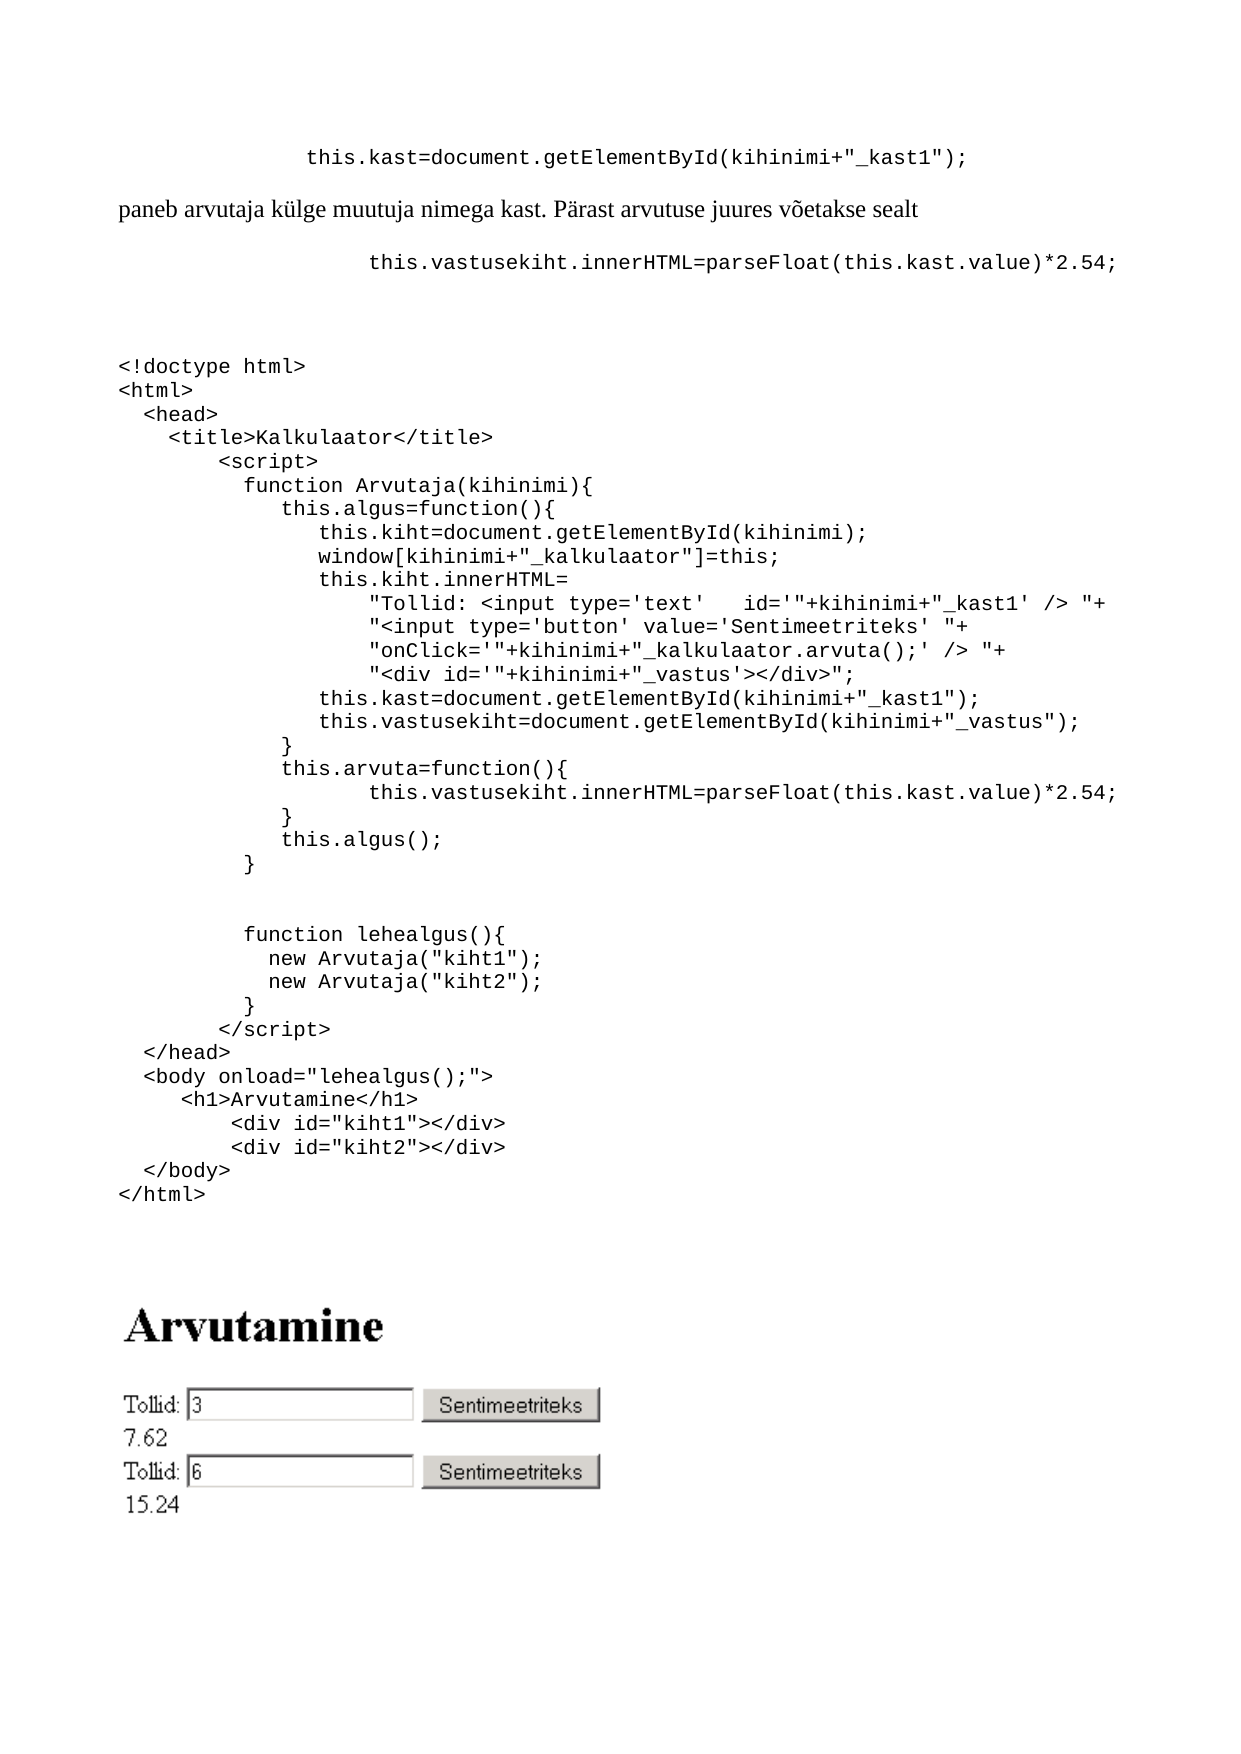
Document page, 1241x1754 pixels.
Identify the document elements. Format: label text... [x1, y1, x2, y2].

text function Arvutaja(kihinimi){ [118, 475, 1122, 498]
text </html> [118, 1184, 1122, 1208]
text <title>Kalkulaator</title> [118, 427, 1122, 451]
text <script> [118, 451, 1122, 475]
text } [118, 735, 1122, 758]
text "Tollid: <input type='text' id='"+kihinimi+"_kast1' /> "+ [118, 593, 1122, 617]
text <body onload="lehealgus();"> [118, 1066, 1122, 1089]
text this.kast=document.getElementById(kihinimi+"_kast1"); [118, 147, 1122, 171]
text <head> [118, 404, 1122, 427]
text } [118, 995, 1122, 1018]
text <html> [118, 380, 1122, 404]
text } [118, 853, 1122, 877]
text <!doctype html> [118, 356, 1122, 380]
text this.vastusekiht.innerHTML=parseFloat(this.kast.value)*2.54; [118, 252, 1122, 275]
text } [118, 806, 1122, 829]
text new Arvutaja("kiht2"); [118, 971, 1122, 995]
text this.vastusekiht.innerHTML=parseFloat(this.kast.value)*2.54; [118, 782, 1122, 806]
text this.arvuta=function(){ [118, 758, 1122, 782]
text new Arvutaja("kiht1"); [118, 948, 1122, 971]
text <div id="kiht2"></div> [118, 1137, 1122, 1160]
text this.kiht.innerHTML= [118, 569, 1122, 593]
text paneb arvutaja külge muutuja nimega kast. Pärast arvutuse juures võetakse sealt [118, 194, 1122, 223]
text this.vastusekiht=document.getElementById(kihinimi+"_vastus"); [118, 711, 1122, 735]
text "onClick='"+kihinimi+"_kalkulaator.arvuta();' /> "+ [118, 640, 1122, 664]
text <h1>Arvutamine</h1> [118, 1089, 1122, 1113]
text "<input type='button' value='Sentimeetriteks' "+ [118, 617, 1122, 640]
text this.kiht=document.getElementById(kihinimi); [118, 522, 1122, 546]
text function lehealgus(){ [118, 924, 1122, 948]
text this.kast=document.getElementById(kihinimi+"_kast1"); [118, 687, 1122, 711]
text window[kihinimi+"_kalkulaator"]=this; [118, 546, 1122, 569]
text </script> [118, 1018, 1122, 1042]
text </body> [118, 1160, 1122, 1184]
text this.algus(); [118, 829, 1122, 853]
text </head> [118, 1042, 1122, 1066]
text this.algus=function(){ [118, 498, 1122, 522]
text <div id="kiht1"></div> [118, 1113, 1122, 1137]
text "<div id='"+kihinimi+"_vastus'></div>"; [118, 664, 1122, 687]
